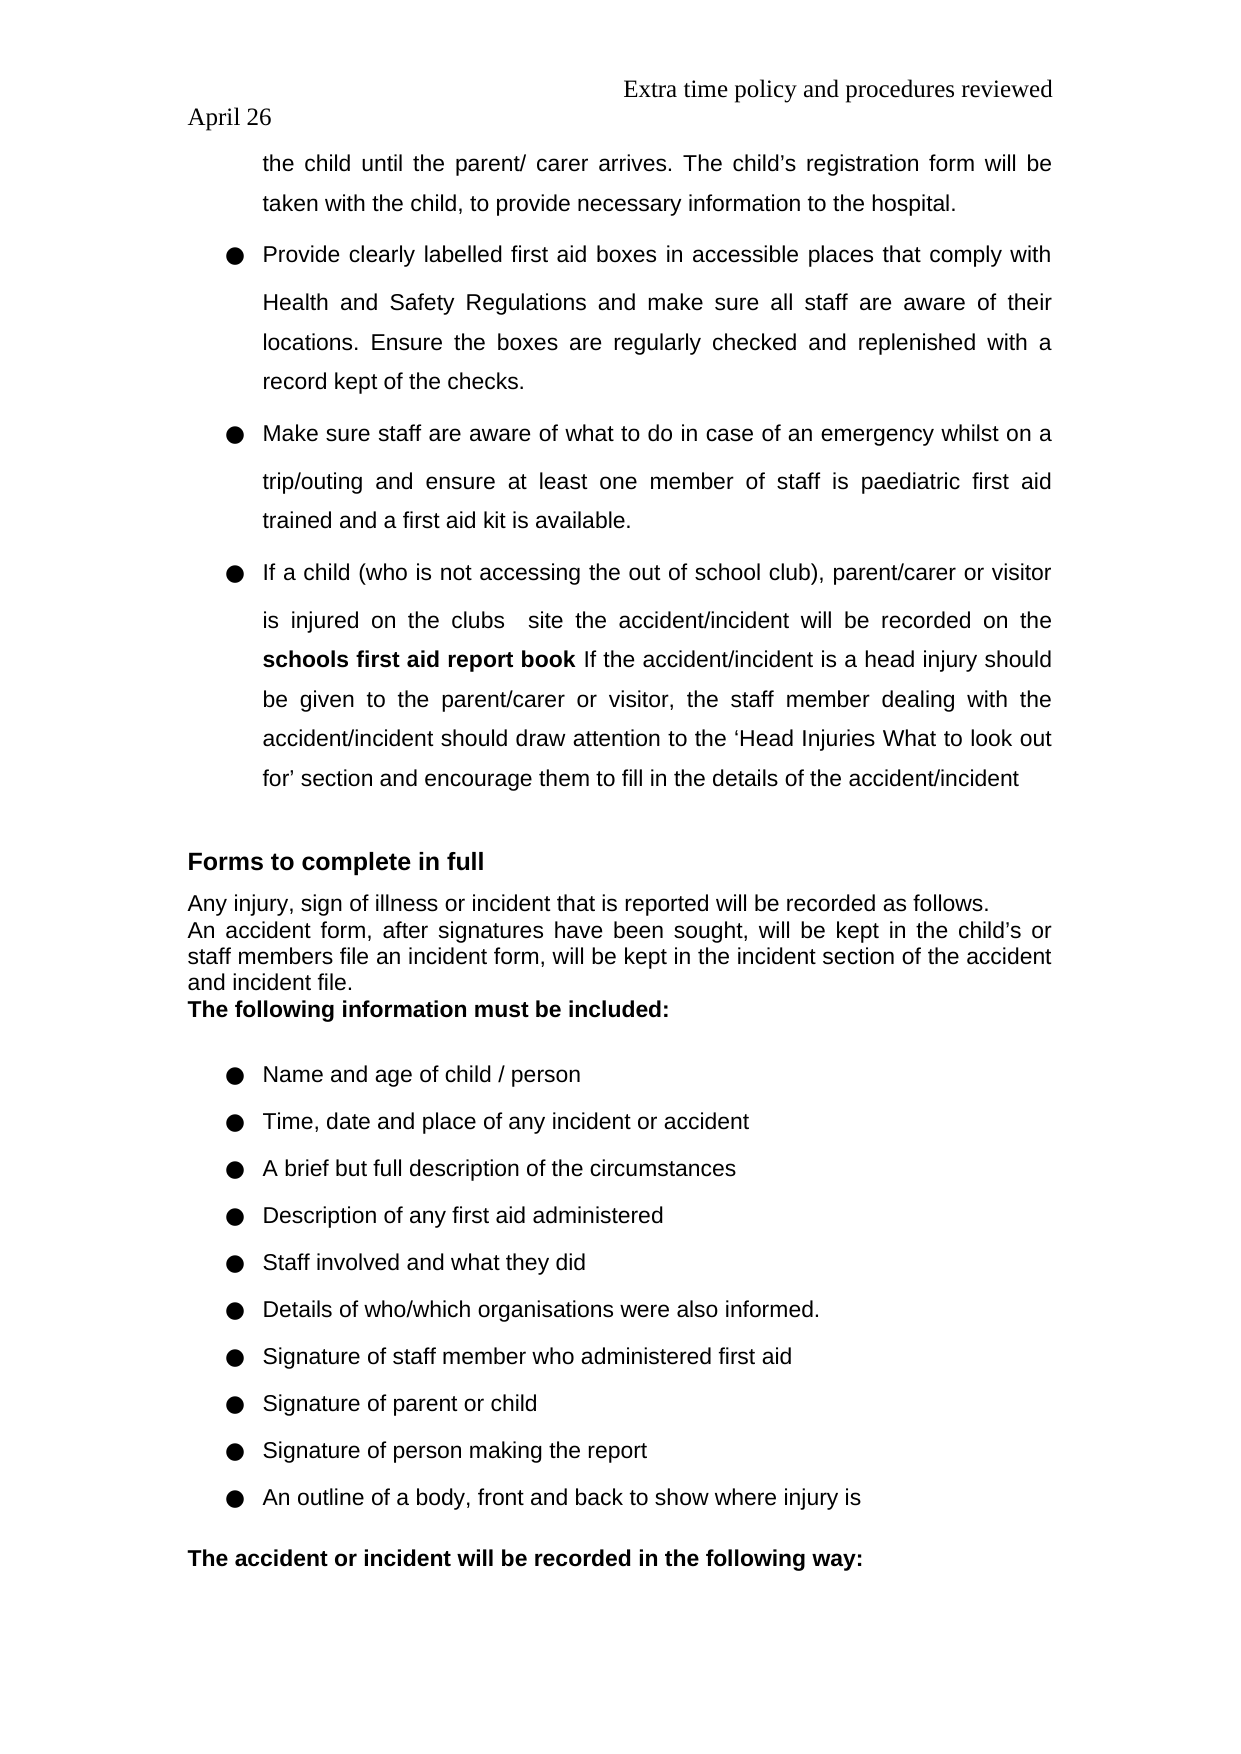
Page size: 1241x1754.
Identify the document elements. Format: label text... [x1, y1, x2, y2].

list Details of who/which organisations were also informed. [225, 1283, 1053, 1330]
list Signature of staff member who administered first aid [225, 1330, 1053, 1377]
list A brief but full description of the circumstances [225, 1142, 1053, 1189]
list Signature of person making the report [225, 1424, 1053, 1471]
list the child until the parent/ carer arrives. The child’s registration form will be taken with the child, to provide necessary information to the hospital. [225, 150, 1053, 216]
list Description of any first aid administered [225, 1189, 1053, 1236]
text The accident or incident will be recorded in the following way: [187, 1544, 1053, 1571]
text Forms to complete in full [187, 847, 1053, 876]
text An accident form, after signatures have been sought, will be kept in the child’s or staff members file an incident form, will be kept in the incident section of the accident and incident file. [187, 917, 1053, 996]
list Staff involved and what they did [225, 1236, 1053, 1283]
list Make sure staff are aware of what to do in case of an emergency whilst on a trip/outing and ensure at least one member of staff is paediatric first aid trained and a first aid kit is available. [225, 407, 1053, 533]
list Provide clearly labelled first aid boxes in accessible places that comply with Health and Safety Regulations and make sure all staff are aware of their locations. Ensure the boxes are regularly checked and replenished with a record kept of the checks. [225, 229, 1053, 394]
list Time, date and place of any incident or accident [225, 1095, 1053, 1142]
list Signature of parent or child [225, 1377, 1053, 1424]
text Any injury, sign of illness or incident that is reported will be recorded as follows. [187, 890, 1053, 917]
text The following information must be included: [187, 996, 1053, 1022]
list An outline of a body, front and back to show where injury is [225, 1471, 1053, 1518]
list If a child (who is not accessing the out of school club), parent/carer or visitor is injured on the clubs site the accident/incident will be recorded on the schools first aid report book If the accident/incident is a head injury should be given to the parent/carer or visitor, the staff member dealing with the accident/incident should draw attention to the ‘Head Injuries What to look out for’ section and encourage them to fill in the details of the accident/incident [225, 547, 1053, 791]
list Name and age of child / person [225, 1048, 1053, 1095]
